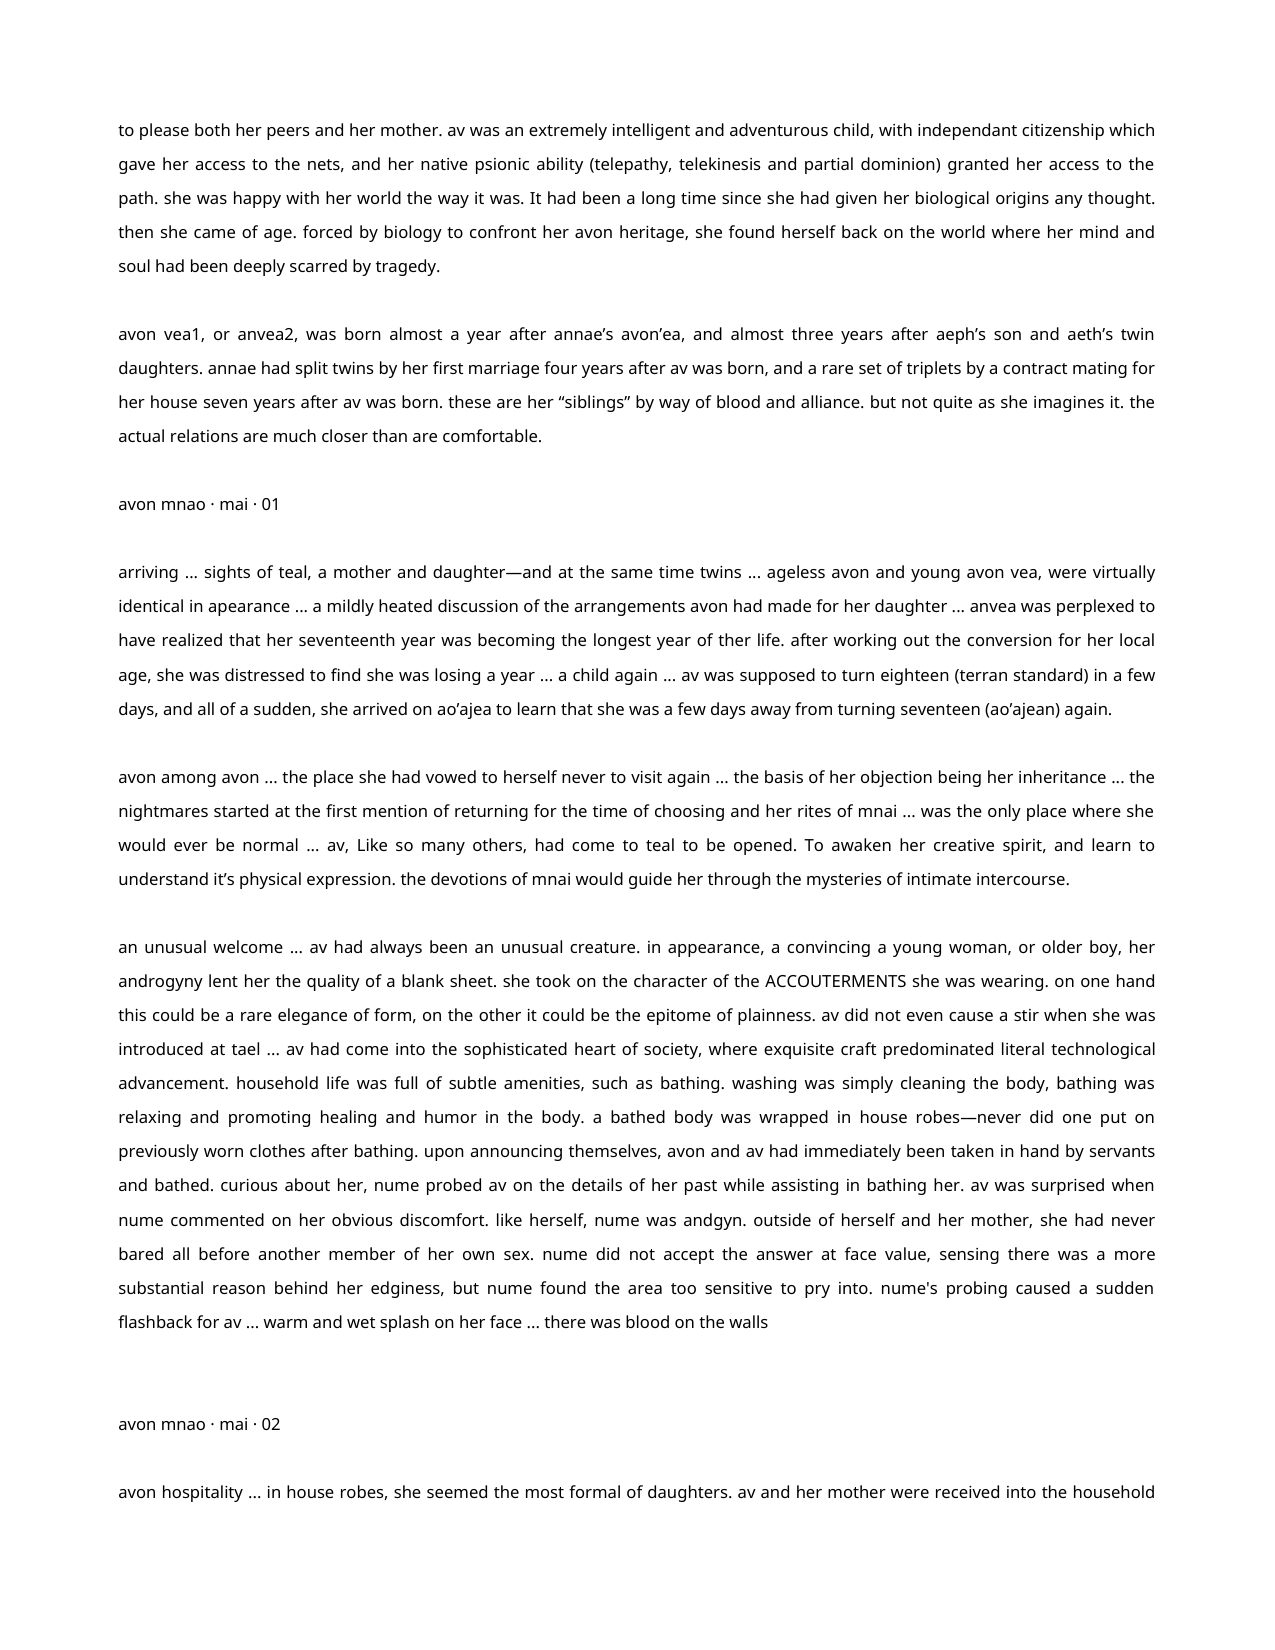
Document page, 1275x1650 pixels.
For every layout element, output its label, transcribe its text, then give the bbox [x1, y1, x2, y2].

text avon vea1, or anvea2, was born almost a year after annae’s avon’ea, and almost three years after aeph’s son and aeth’s twin daughters. annae had split twins by her first marriage four years after av was born, and a rare set of triplets by a contract mating for her house seven years after av was born. these are her “siblings” by way of blood and alliance. but not quite as she imagines it. the actual relations are much closer than are comfortable. [118, 322, 1157, 447]
text avon mnao · mai · 01 [118, 493, 1157, 516]
text to please both her peers and her mother. av was an extremely intelligent and adventurous child, with independant citizenship which gave her access to the nets, and her native psionic ability (telepathy, telekinesis and partial dominion) granted her access to the path. she was happy with her world the way it was. It had been a long time since she had given her biological origins any thought. then she came of age. forced by biology to confront her avon heritage, she found herself back on the world where her mind and soul had been deeply scarred by tragedy. [118, 118, 1157, 277]
text an unusual welcome ... av had always been an unusual creature. in appearance, a convincing a young woman, or older boy, her androgyny lent her the quality of a blank sheet. she took on the character of the ACCOUTERMENTS she was wearing. on one hand this could be a rare elegance of form, on the other it could be the epitome of plainness. av did not even cause a stir when she was introduced at tael ... av had come into the sophisticated heart of society, where exquisite craft predominated literal technological advancement. household life was full of subtle amenities, such as bathing. washing was simply cleaning the body, bathing was relaxing and promoting healing and humor in the body. a bathed body was wrapped in house robes—never did one put on previously worn clothes after bathing. upon announcing themselves, avon and av had immediately been taken in hand by servants and bathed. curious about her, nume probed av on the details of her past while assisting in bathing her. av was surprised when nume commented on her obvious discomfort. like herself, nume was andgyn. outside of herself and her mother, she had never bared all before another member of her own sex. nume did not accept the answer at face value, sensing there was a more substantial reason behind her edginess, but nume found the area too sensitive to pry into. nume's probing caused a sudden flashback for av ... warm and wet splash on her face ... there was blood on the walls [118, 936, 1157, 1333]
text avon mnao · mai · 02 [118, 1412, 1157, 1435]
text avon hospitality ... in house robes, she seemed the most formal of daughters. av and her mother were received into the household [118, 1481, 1157, 1503]
text arriving ... sights of teal, a mother and daughter—and at the same time twins ... ageless avon and young avon vea, were virtually identical in apearance ... a mildly heated discussion of the arrangements avon had made for her daughter ... anvea was perplexed to have realized that her seventeenth year was becoming the longest year of ther life. after working out the conversion for her local age, she was distressed to find she was losing a year ... a child again ... av was supposed to turn eighteen (terran standard) in a few days, and all of a sudden, she arrived on ao’ajea to learn that she was a few days away from turning seventeen (ao’ajean) again. [118, 561, 1157, 720]
text avon among avon ... the place she had vowed to herself never to visit again ... the basis of her objection being her inheritance ... the nightmares started at the first mention of returning for the time of choosing and her rites of mnai ... was the only place where she would ever be normal ... av, Like so many others, had come to teal to be opened. To awaken her creative spirit, and learn to understand it’s physical expression. the devotions of mnai would guide her through the mysteries of intimate intercourse. [118, 765, 1157, 890]
